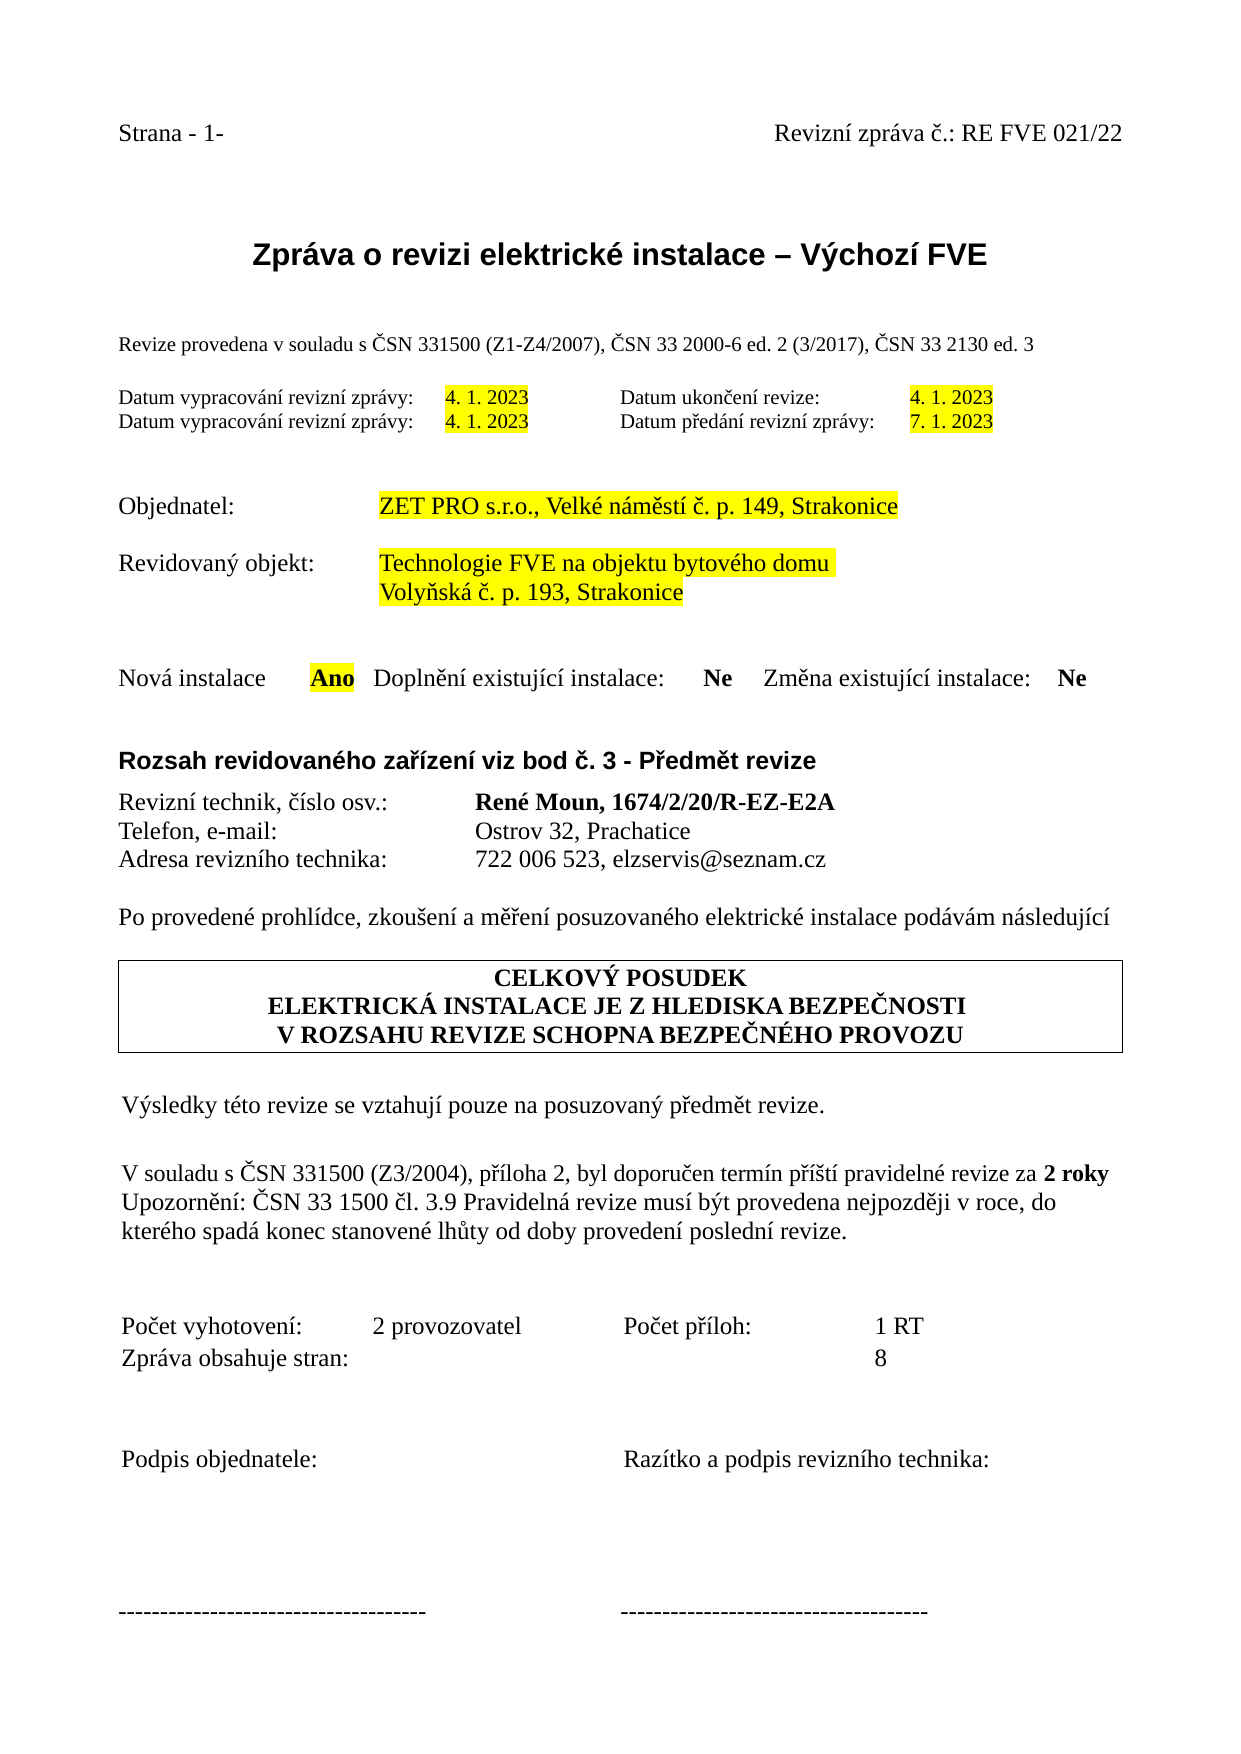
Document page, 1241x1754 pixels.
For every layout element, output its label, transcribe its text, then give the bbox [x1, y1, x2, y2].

text V ROZSAHU REVIZE SCHOPNA BEZPEČNÉHO PROVOZU [119, 1017, 1122, 1052]
text Datum vypracování revizní zprávy: [118, 409, 415, 433]
text Počet příloh: [620, 1308, 871, 1343]
text Doplnění existující instalace: [373, 663, 703, 692]
text Nová instalace [118, 663, 310, 692]
text ------------------------------------- [118, 1596, 620, 1625]
text Datum ukončení revize: [620, 385, 910, 409]
text Počet vyhotovení: [118, 1308, 369, 1343]
text Po provedené prohlídce, zkoušení a měření posuzovaného elektrické instalace podávám následující [118, 902, 1122, 931]
text 4. 1. 2023 [910, 385, 1122, 409]
text Adresa revizního technika: [118, 844, 475, 873]
text Ne [703, 663, 763, 692]
text 2 provozovatel [369, 1308, 620, 1343]
text CELKOVÝ POSUDEK [119, 961, 1122, 988]
text Změna existující instalace: [763, 663, 1057, 692]
text ------------------------------------- [620, 1596, 1122, 1625]
text Technologie FVE na objektu bytového domu Volyňská č. p. 193, Strakonice [379, 548, 1122, 606]
text René Moun, 1674/2/20/R-EZ-E2A [475, 787, 1122, 816]
text 1 RT [871, 1308, 1122, 1343]
text ZET PRO s.r.o., Velké náměstí č. p. 149, Strakonice [379, 491, 1122, 519]
text 4. 1. 2023 [445, 409, 620, 433]
text Telefon, e-mail: [118, 816, 475, 844]
subtitle Zpráva o revizi elektrické instalace – Výchozí FVE [118, 236, 1122, 272]
text Revidovaný objekt: [118, 548, 379, 577]
text Revize provedena v souladu s ČSN 331500 (Z1-Z4/2007), ČSN 33 2000-6 ed. 2 (3/2017), ČSN 33 2130 ed. 3 [118, 332, 1122, 356]
text 4. 1. 2023 [445, 385, 620, 409]
text Revizní technik, číslo osv.: [118, 787, 475, 816]
text ELEKTRICKÁ INSTALACE JE Z HLEDISKA BEZPEČNOSTI [119, 988, 1122, 1017]
subtitle Rozsah revidovaného zařízení viz bod č. 3 - Předmět revize [118, 746, 1122, 774]
text 8 [871, 1343, 1122, 1374]
text Datum předání revizní zprávy: [620, 409, 910, 433]
text Datum vypracování revizní zprávy: [118, 385, 415, 409]
text Objednatel: [118, 491, 379, 519]
text 7. 1. 2023 [910, 409, 1122, 433]
text Razítko a podpis revizního technika: [620, 1441, 1122, 1476]
text Zpráva obsahuje stran: [118, 1343, 369, 1374]
text Upozornění: ČSN 33 1500 čl. 3.9 Pravidelná revize musí být provedena nejpozději v roce, do kterého spadá konec stanovené lhůty od doby provedení poslední revize. [118, 1187, 1122, 1244]
text 722 006 523, elzservis@seznam.cz [475, 844, 1122, 873]
text Výsledky této revize se vztahují pouze na posuzovaný předmět revize. [118, 1087, 1122, 1122]
text Ne [1057, 663, 1122, 692]
text Ostrov 32, Prachatice [475, 816, 1122, 844]
text Podpis objednatele: [118, 1441, 620, 1476]
text Ano [310, 663, 373, 692]
text V souladu s ČSN 331500 (Z3/2004), příloha 2, byl doporučen termín příští pravidelné revize za 2 roky [118, 1156, 1122, 1187]
